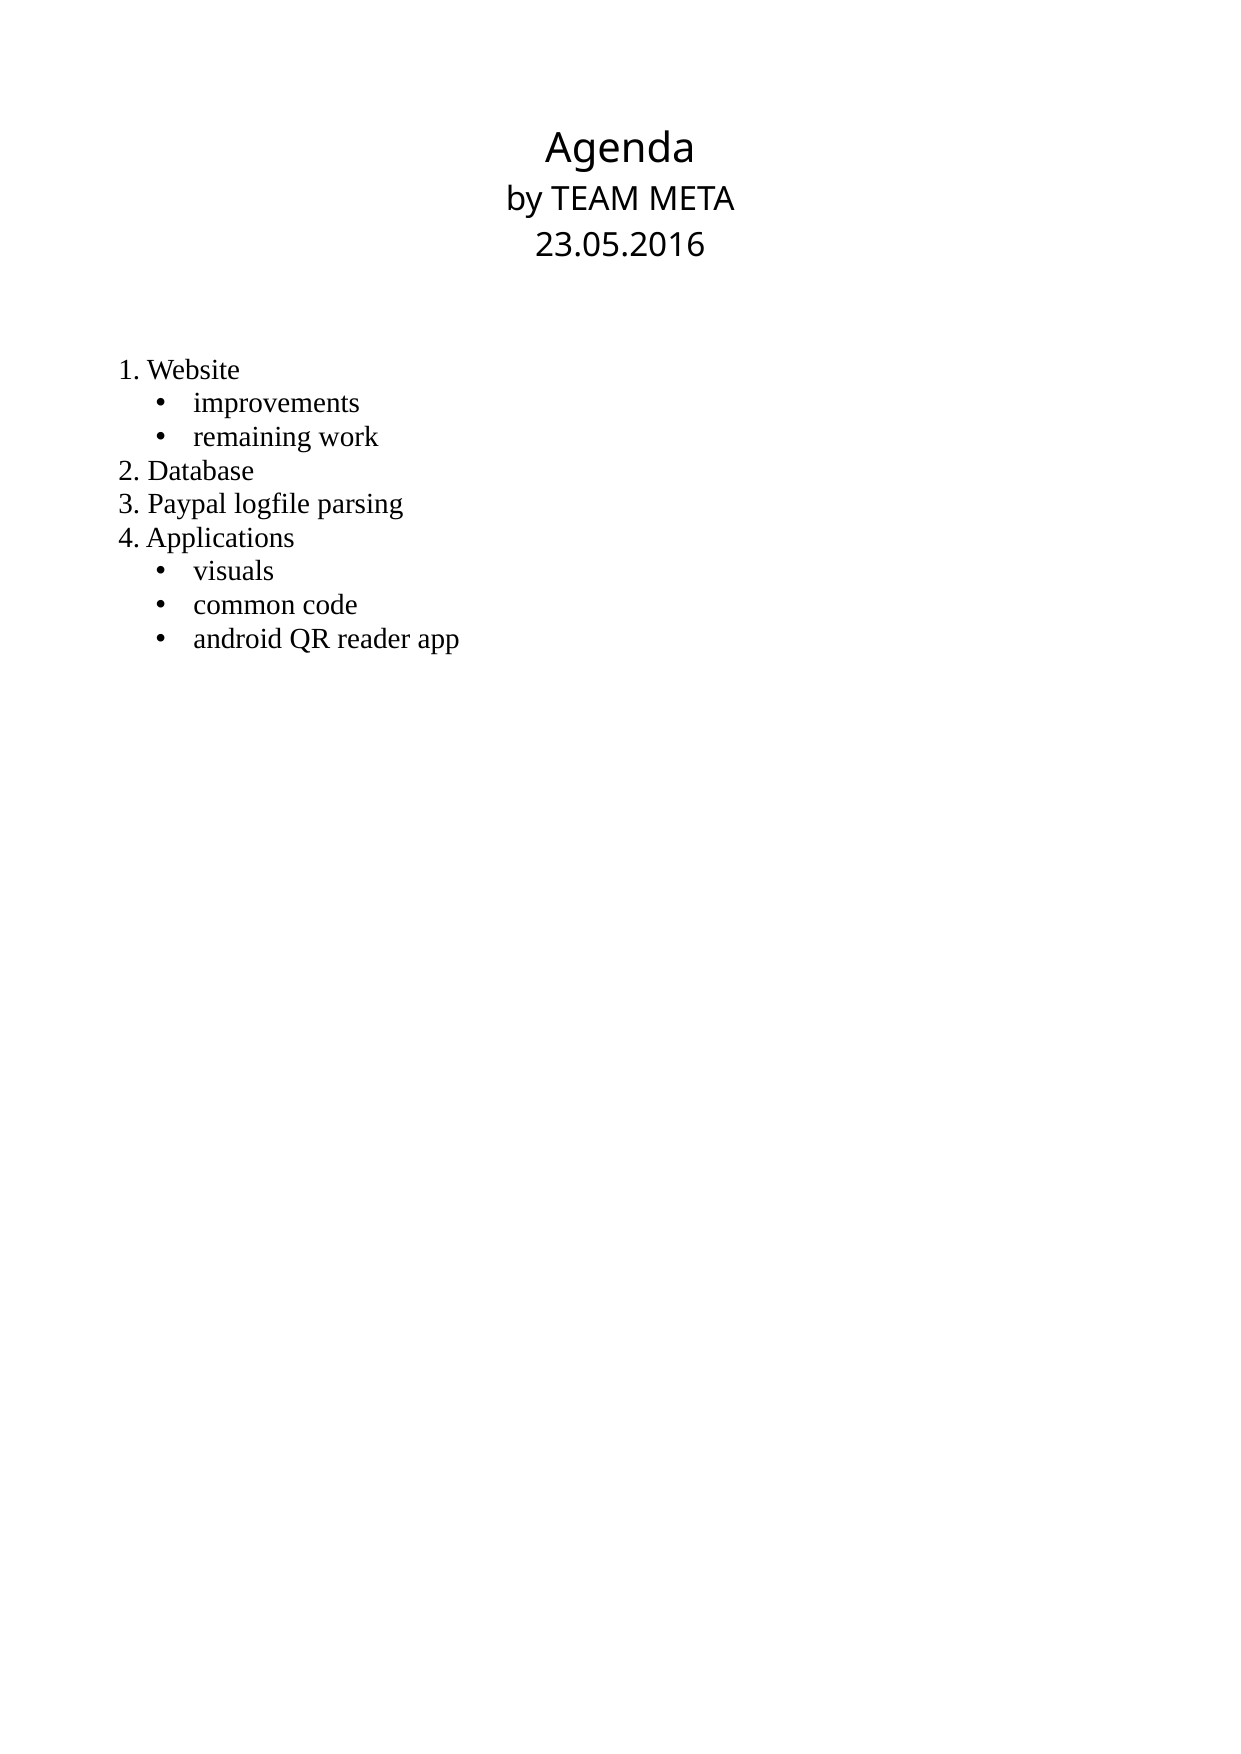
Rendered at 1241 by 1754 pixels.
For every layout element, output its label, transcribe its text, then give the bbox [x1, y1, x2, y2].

list common code [156, 587, 1122, 621]
list remaining work [156, 419, 1122, 453]
text Agenda [118, 118, 1122, 175]
text 2. Database [118, 453, 1122, 486]
text 3. Paypal logfile parsing [118, 486, 1122, 520]
list android QR reader app [156, 621, 1122, 654]
list visuals [156, 553, 1122, 587]
list improvements [156, 386, 1122, 419]
text 23.05.2016 [118, 220, 1122, 266]
text 1. Website [118, 352, 1122, 386]
text 4. Applications [118, 520, 1122, 553]
text by TEAM META [118, 175, 1122, 220]
